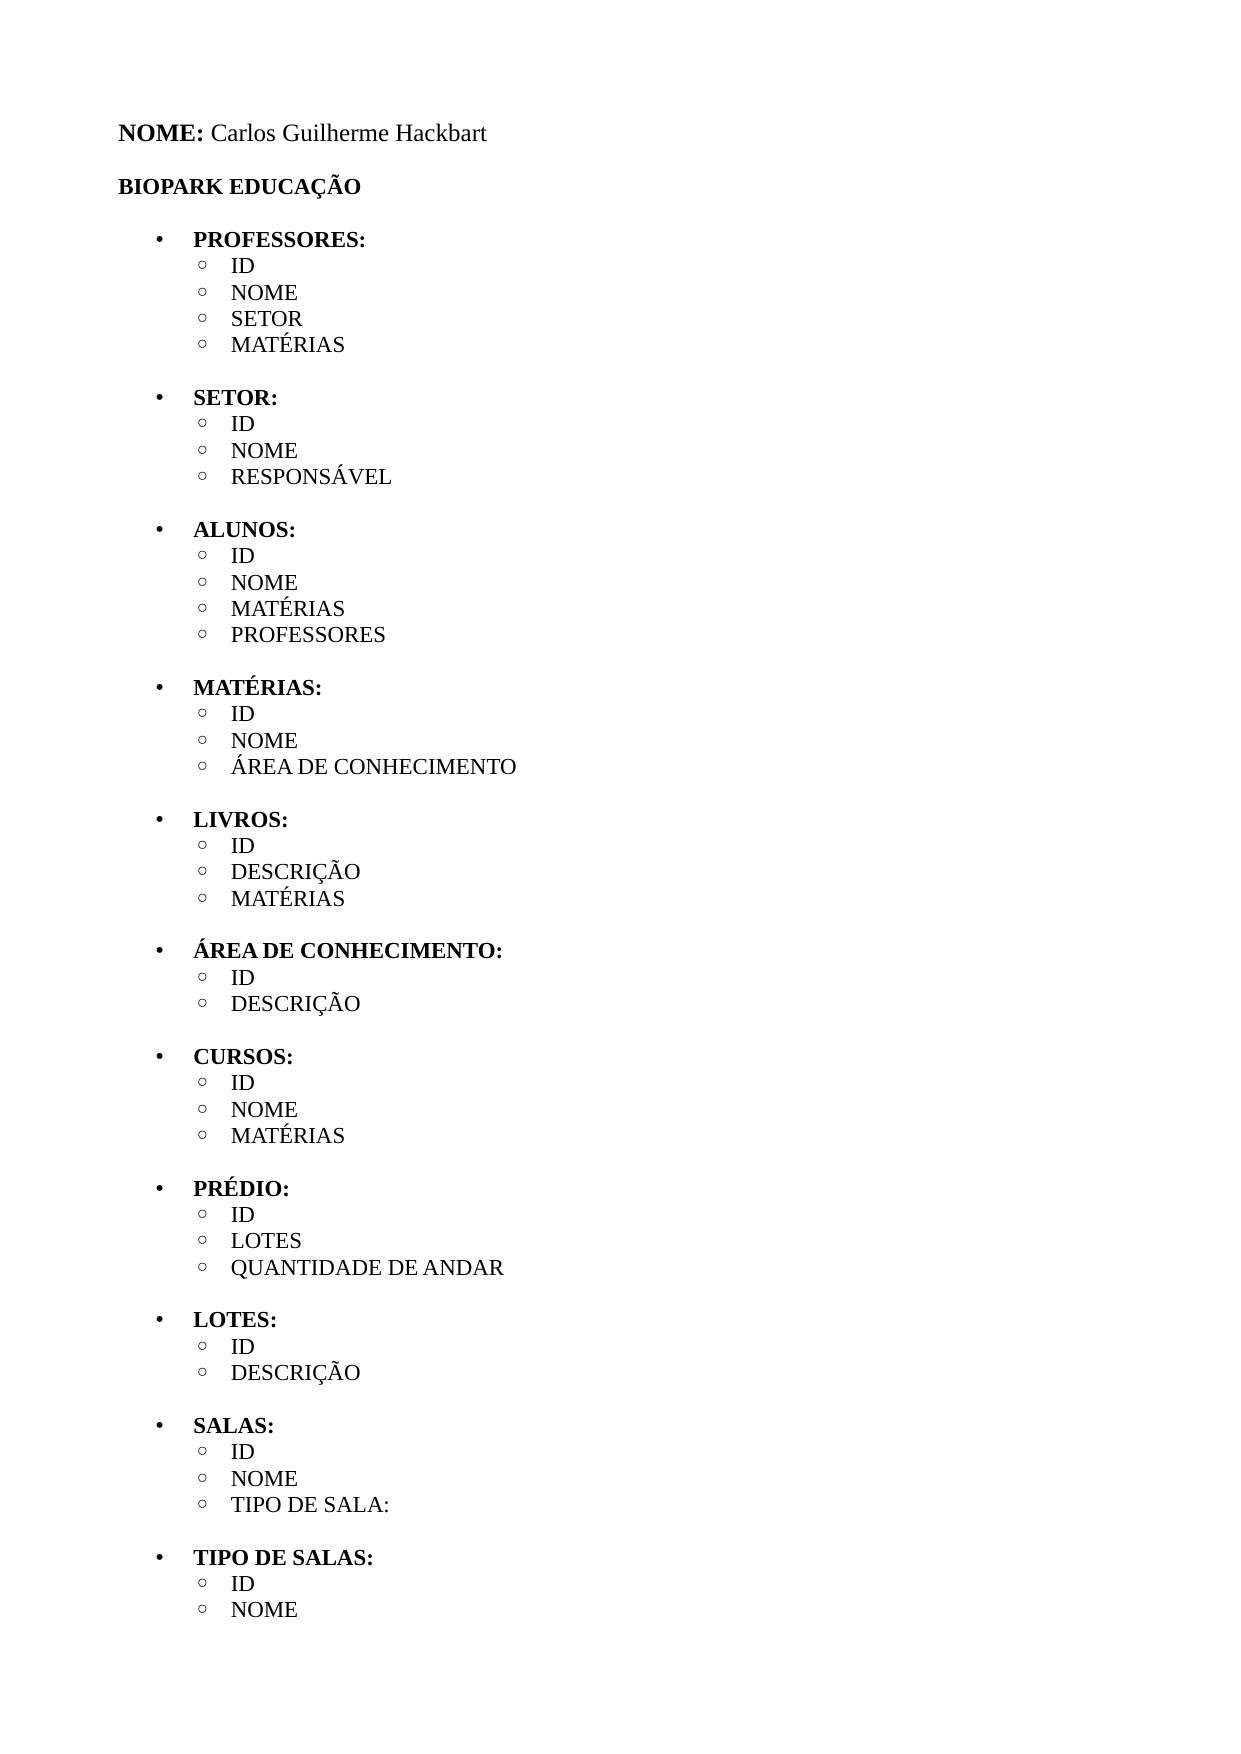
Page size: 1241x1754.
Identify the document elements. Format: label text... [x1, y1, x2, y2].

list SALAS: [156, 1412, 1122, 1438]
list SETOR: [156, 384, 1122, 410]
list NOME [193, 568, 1122, 595]
list ID [193, 1333, 1122, 1359]
list PROFESSORES [193, 621, 1122, 648]
list NOME [193, 1096, 1122, 1122]
text NOME: Carlos Guilherme Hackbart [118, 118, 1122, 147]
text BIOPARK EDUCAÇÃO [118, 173, 1122, 199]
list ID [193, 964, 1122, 990]
list MATÉRIAS: [156, 674, 1122, 700]
list MATÉRIAS [193, 595, 1122, 621]
list MATÉRIAS [193, 331, 1122, 358]
list ID [193, 542, 1122, 568]
list ID [193, 1069, 1122, 1096]
list DESCRIÇÃO [193, 858, 1122, 885]
list DESCRIÇÃO [193, 990, 1122, 1017]
list ID [193, 700, 1122, 727]
list ALUNOS: [156, 516, 1122, 542]
list ID [193, 1438, 1122, 1464]
list NOME [193, 727, 1122, 753]
list ID [193, 252, 1122, 279]
list MATÉRIAS [193, 885, 1122, 911]
list CURSOS: [156, 1043, 1122, 1069]
list MATÉRIAS [193, 1122, 1122, 1148]
list PROFESSORES: [156, 226, 1122, 252]
list QUANTIDADE DE ANDAR [193, 1254, 1122, 1280]
list ID [193, 832, 1122, 858]
list DESCRIÇÃO [193, 1359, 1122, 1386]
list NOME [193, 279, 1122, 305]
list ÁREA DE CONHECIMENTO [193, 753, 1122, 779]
list TIPO DE SALAS: [156, 1544, 1122, 1570]
list LOTES: [156, 1306, 1122, 1333]
list NOME [193, 1596, 1122, 1623]
list ID [193, 1201, 1122, 1227]
list NOME [193, 437, 1122, 463]
list LIVROS: [156, 806, 1122, 832]
list LOTES [193, 1227, 1122, 1254]
list ÁREA DE CONHECIMENTO: [156, 937, 1122, 964]
list TIPO DE SALA: [193, 1491, 1122, 1517]
list ID [193, 410, 1122, 437]
list NOME [193, 1464, 1122, 1491]
list SETOR [193, 305, 1122, 331]
list ID [193, 1570, 1122, 1596]
list RESPONSÁVEL [193, 463, 1122, 489]
list PRÉDIO: [156, 1175, 1122, 1201]
